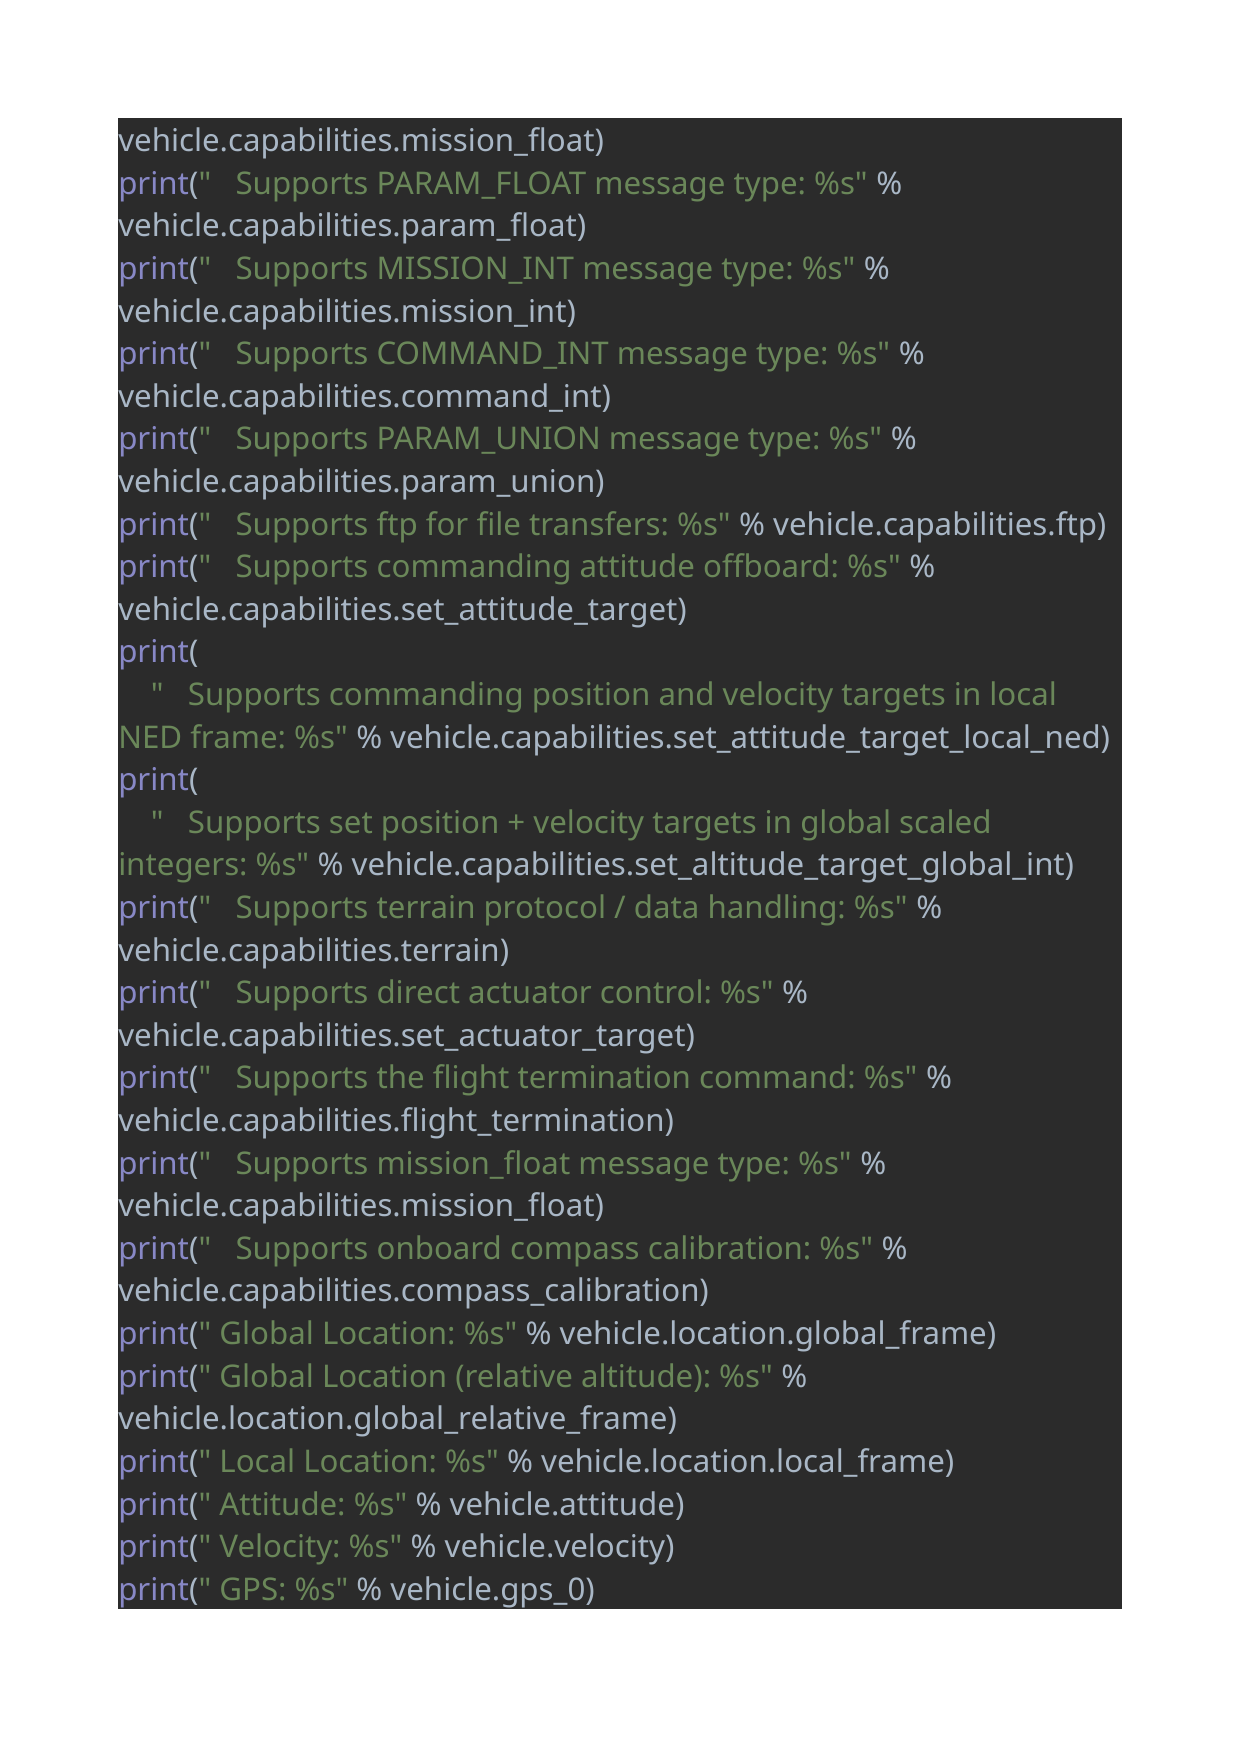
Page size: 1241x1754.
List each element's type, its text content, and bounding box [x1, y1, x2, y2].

text vehicle.capabilities.mission_float) print(" Supports PARAM_FLOAT message type: %s" % vehicle.capabilities.param_float) print(" Supports MISSION_INT message type: %s" % vehicle.capabilities.mission_int) print(" Supports COMMAND_INT message type: %s" % vehicle.capabilities.command_int) print(" Supports PARAM_UNION message type: %s" % vehicle.capabilities.param_union) print(" Supports ftp for file transfers: %s" % vehicle.capabilities.ftp) print(" Supports commanding attitude offboard: %s" % vehicle.capabilities.set_attitude_target) print( " Supports commanding position and velocity targets in local NED frame: %s" % vehicle.capabilities.set_attitude_target_local_ned) print( " Supports set position + velocity targets in global scaled integers: %s" % vehicle.capabilities.set_altitude_target_global_int) print(" Supports terrain protocol / data handling: %s" % vehicle.capabilities.terrain) print(" Supports direct actuator control: %s" % vehicle.capabilities.set_actuator_target) print(" Supports the flight termination command: %s" % vehicle.capabilities.flight_termination) print(" Supports mission_float message type: %s" % vehicle.capabilities.mission_float) print(" Supports onboard compass calibration: %s" % vehicle.capabilities.compass_calibration) print(" Global Location: %s" % vehicle.location.global_frame) print(" Global Location (relative altitude): %s" % vehicle.location.global_relative_frame) print(" Local Location: %s" % vehicle.location.local_frame) print(" Attitude: %s" % vehicle.attitude) print(" Velocity: %s" % vehicle.velocity) print(" GPS: %s" % vehicle.gps_0) [118, 118, 1122, 1609]
